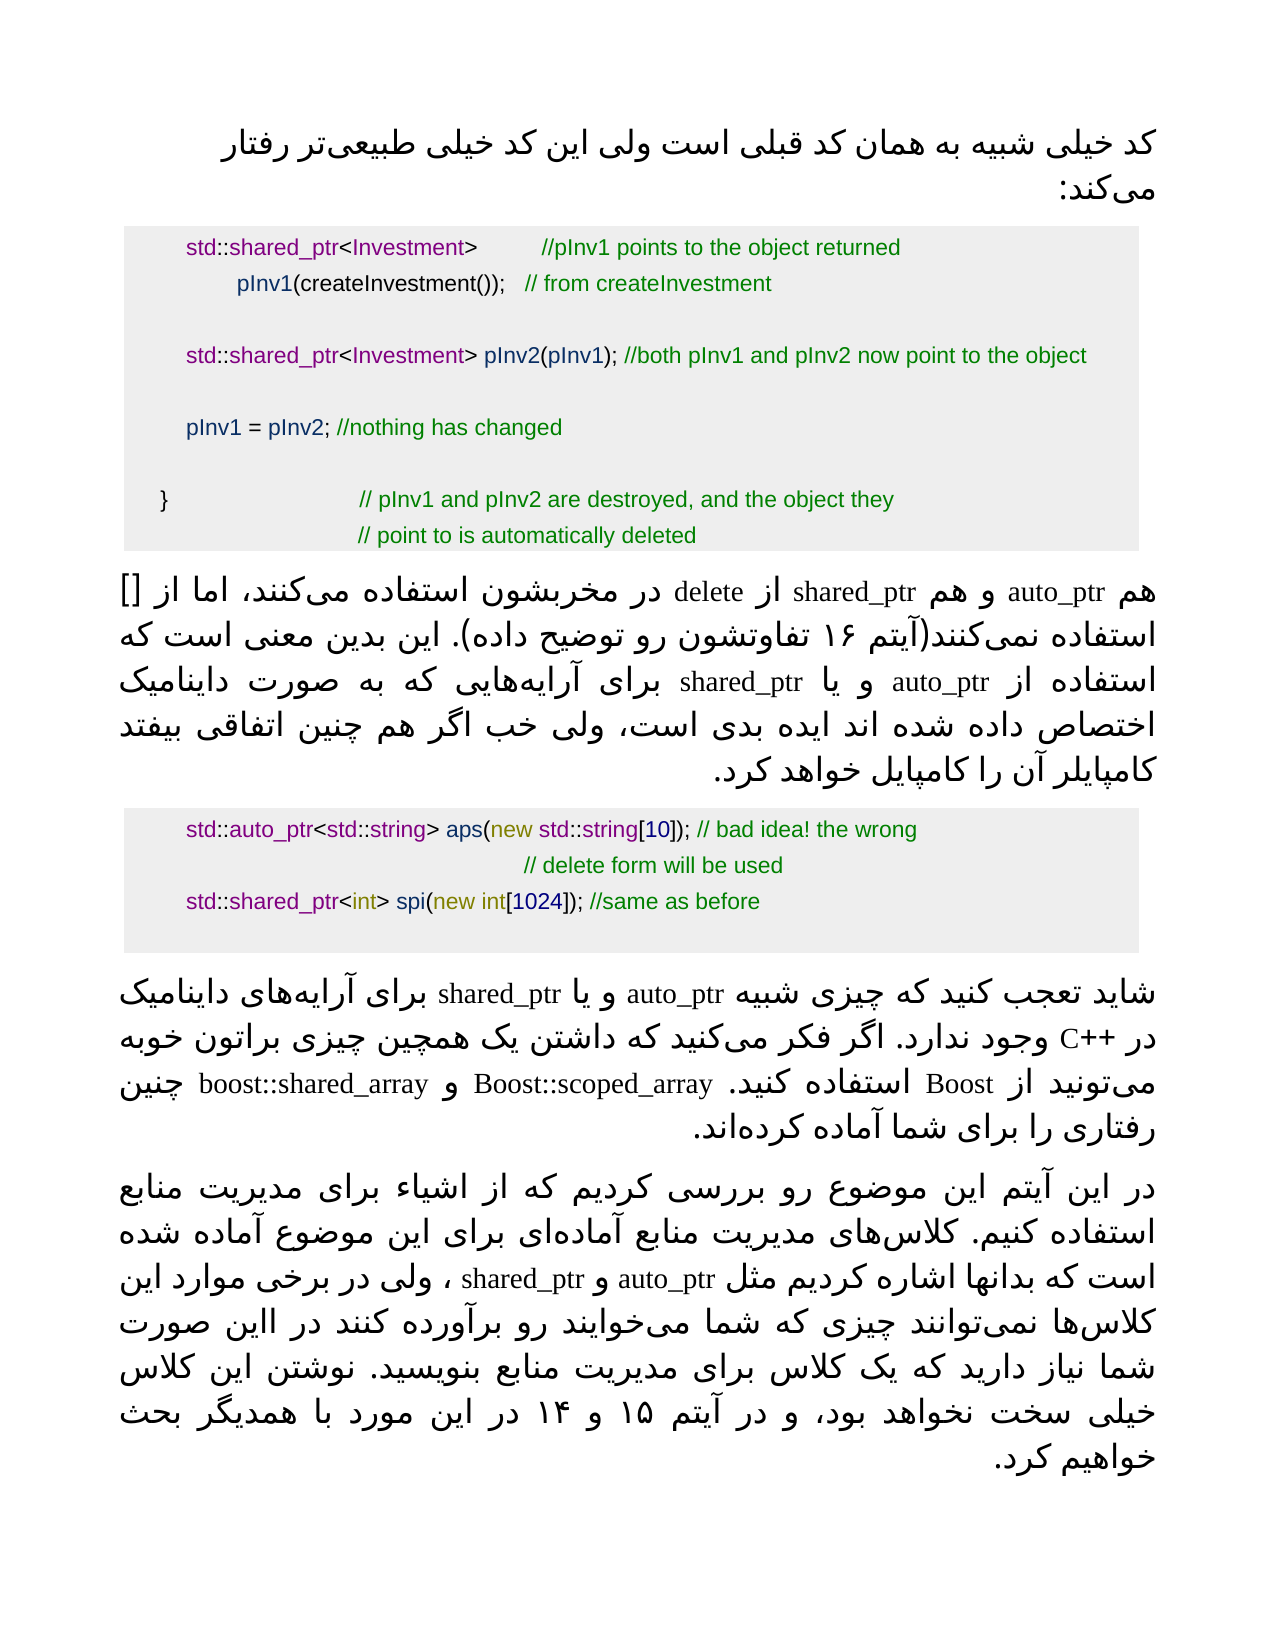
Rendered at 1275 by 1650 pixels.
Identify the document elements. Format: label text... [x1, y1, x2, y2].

text std::auto_ptr<std::string> aps(new std::string[10]); // bad idea! the wrong [124, 808, 1139, 844]
text کد خیلی شبیه به همان کد قبلی است ولی این کد خیلی طبیعی‌تر رفتار می‌کند: [118, 118, 1157, 208]
text std::shared_ptr<int> spi(new int[1024]); //same as before [124, 881, 1139, 917]
text شاید تعجب کنید که چیزی شبیه auto_ptr و یا shared_ptr برای آرایه‌های داینامیک در ++C وجود ندارد. اگر فکر می‌کنید که داشتن یک همچین چیزی براتون خوبه می‌تونید از Boost استفاده کنید. Boost::scoped_array و boost::shared_array چنین رفتاری را برای شما آماده کرده‌اند. [118, 968, 1157, 1148]
text // point to is automatically deleted [124, 514, 1139, 551]
text در این آیتم این موضوع رو بررسی کردیم که از اشیاء برای مدیریت منابع استفاده کنیم. کلاس‌های مدیریت منابع آماده‌ای برای این موضوع آماده شده است که بدانها اشاره کردیم مثل auto_ptr و shared_ptr ، ولی در برخی موارد این کلاس‌ها نمی‌توانند چیزی که شما می‌خوایند رو برآورده کنند در ااین صورت شما نیاز دارید که یک کلاس برای مدیریت منابع بنویسید. نوشتن این کلاس خیلی سخت نخواهد بود، و در آیتم ۱۵ و ۱۴ در این مورد با همدیگر بحث خواهیم کرد. [118, 1163, 1157, 1478]
text pInv1(createInvestment()); // from createInvestment [124, 262, 1139, 298]
text هم auto_ptr و هم shared_ptr از delete در مخربشون استفاده می‌کنند، اما از [] استفاده نمی‌کنند(آیتم ۱۶ تفاوتشون رو توضیح داده). این بدین معنی است که استفاده از auto_ptr و یا shared_ptr برای آرایه‌هایی که به صورت داینامیک اختصاص داده شده اند ایده بدی است، ولی خب اگر هم چنین اتفاقی بیفتد کامپایلر آن را کامپایل خواهد کرد. [118, 566, 1157, 791]
text // delete form will be used [124, 844, 1139, 881]
text std::shared_ptr<Investment> pInv2(pInv1); //both pInv1 and pInv2 now point to the object [124, 334, 1139, 370]
text } // pInv1 and pInv2 are destroyed, and the object they [124, 478, 1139, 514]
text std::shared_ptr<Investment> //pInv1 points to the object returned [124, 226, 1139, 262]
text pInv1 = pInv2; //nothing has changed [124, 406, 1139, 442]
